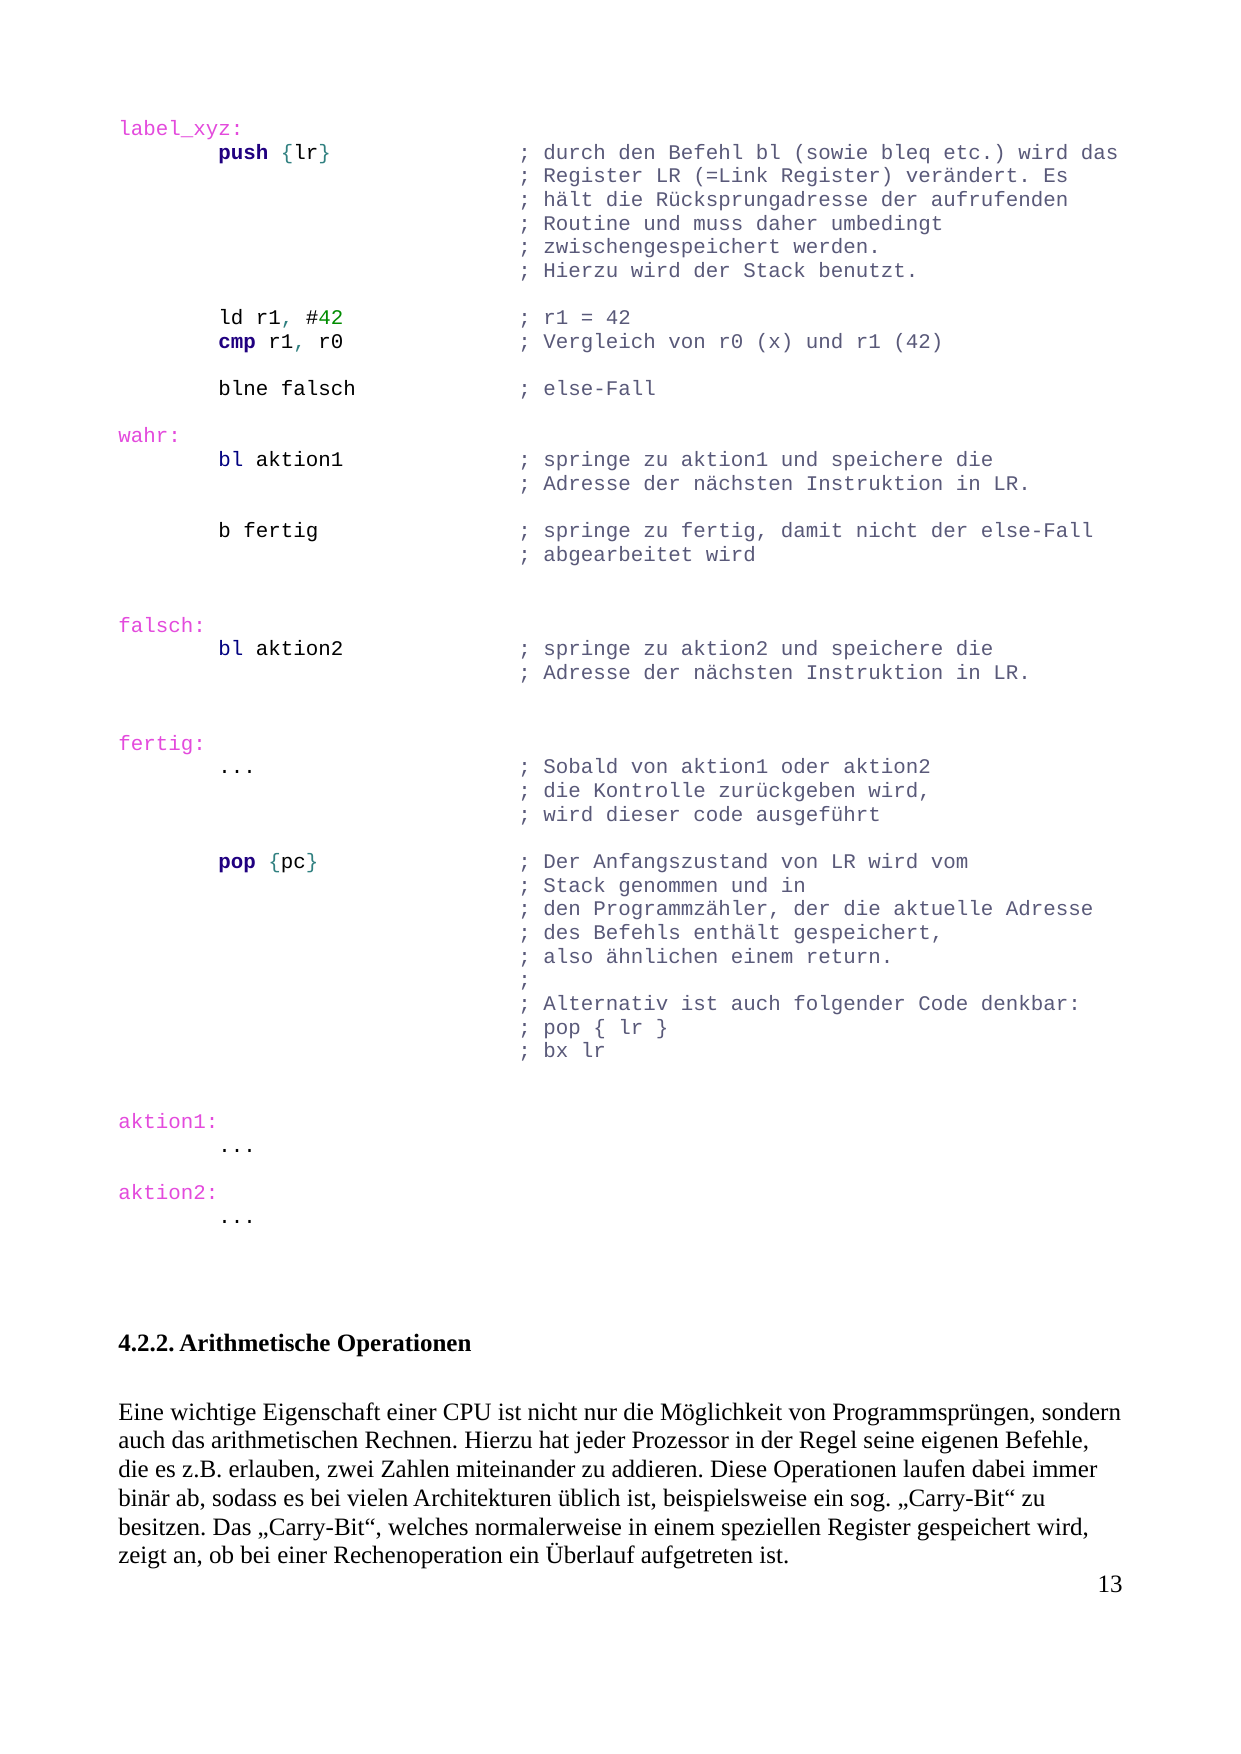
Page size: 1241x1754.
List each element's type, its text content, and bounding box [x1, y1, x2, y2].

text cmp r1, r0 ; Vergleich von r0 (x) und r1 (42) [118, 331, 1122, 354]
text ; also ähnlichen einem return. [118, 946, 1122, 969]
text ; wird dieser code ausgeführt [118, 804, 1122, 827]
text ; bx lr [118, 1040, 1122, 1064]
text bl aktion1 ; springe zu aktion1 und speichere die [118, 449, 1122, 473]
text ... ; Sobald von aktion1 oder aktion2 [118, 757, 1122, 780]
text ld r1, #42 ; r1 = 42 [118, 307, 1122, 331]
text ; zwischengespeichert werden. [118, 236, 1122, 260]
text ; Adresse der nächsten Instruktion in LR. [118, 473, 1122, 496]
text 4.2.2. Arithmetische Operationen [118, 1328, 1122, 1357]
text ; Routine und muss daher umbedingt [118, 213, 1122, 236]
text wahr: [118, 426, 1122, 449]
text b fertig ; springe zu fertig, damit nicht der else-Fall [118, 520, 1122, 544]
text label_xyz: [118, 118, 1122, 142]
text ; abgearbeitet wird [118, 544, 1122, 567]
text bl aktion2 ; springe zu aktion2 und speichere die [118, 638, 1122, 662]
text ; hält die Rücksprungadresse der aufrufenden [118, 189, 1122, 213]
text ; Alternativ ist auch folgender Code denkbar: [118, 993, 1122, 1017]
text ; Adresse der nächsten Instruktion in LR. [118, 662, 1122, 686]
text 13 [118, 1569, 1122, 1598]
text fertig: [118, 733, 1122, 757]
text ; die Kontrolle zurückgeben wird, [118, 780, 1122, 804]
text ; Stack genommen und in [118, 875, 1122, 898]
text aktion2: [118, 1182, 1122, 1206]
text ... [118, 1206, 1122, 1229]
text push {lr} ; durch den Befehl bl (sowie bleq etc.) wird das [118, 142, 1122, 165]
text ; Register LR (=Link Register) verändert. Es [118, 165, 1122, 189]
text pop {pc} ; Der Anfangszustand von LR wird vom [118, 851, 1122, 875]
text ; Hierzu wird der Stack benutzt. [118, 260, 1122, 284]
text blne falsch ; else-Fall [118, 378, 1122, 402]
text Eine wichtige Eigenschaft einer CPU ist nicht nur die Möglichkeit von Programmsprüngen, sondern auch das arithmetischen Rechnen. Hierzu hat jeder Prozessor in der Regel seine eigenen Befehle, die es z.B. erlauben, zwei Zahlen miteinander zu addieren. Diese Operationen laufen dabei immer binär ab, sodass es bei vielen Architekturen üblich ist, beispielsweise ein sog. „Carry-Bit“ zu besitzen. Das „Carry-Bit“, welches normalerweise in einem speziellen Register gespeichert wird, zeigt an, ob bei einer Rechenoperation ein Überlauf aufgetreten ist. [118, 1397, 1122, 1569]
text ... [118, 1135, 1122, 1158]
text falsch: [118, 615, 1122, 638]
text ; des Befehls enthält gespeichert, [118, 922, 1122, 946]
text ; pop { lr } [118, 1017, 1122, 1040]
text ; [118, 969, 1122, 993]
text aktion1: [118, 1111, 1122, 1135]
text ; den Programmzähler, der die aktuelle Adresse [118, 898, 1122, 922]
